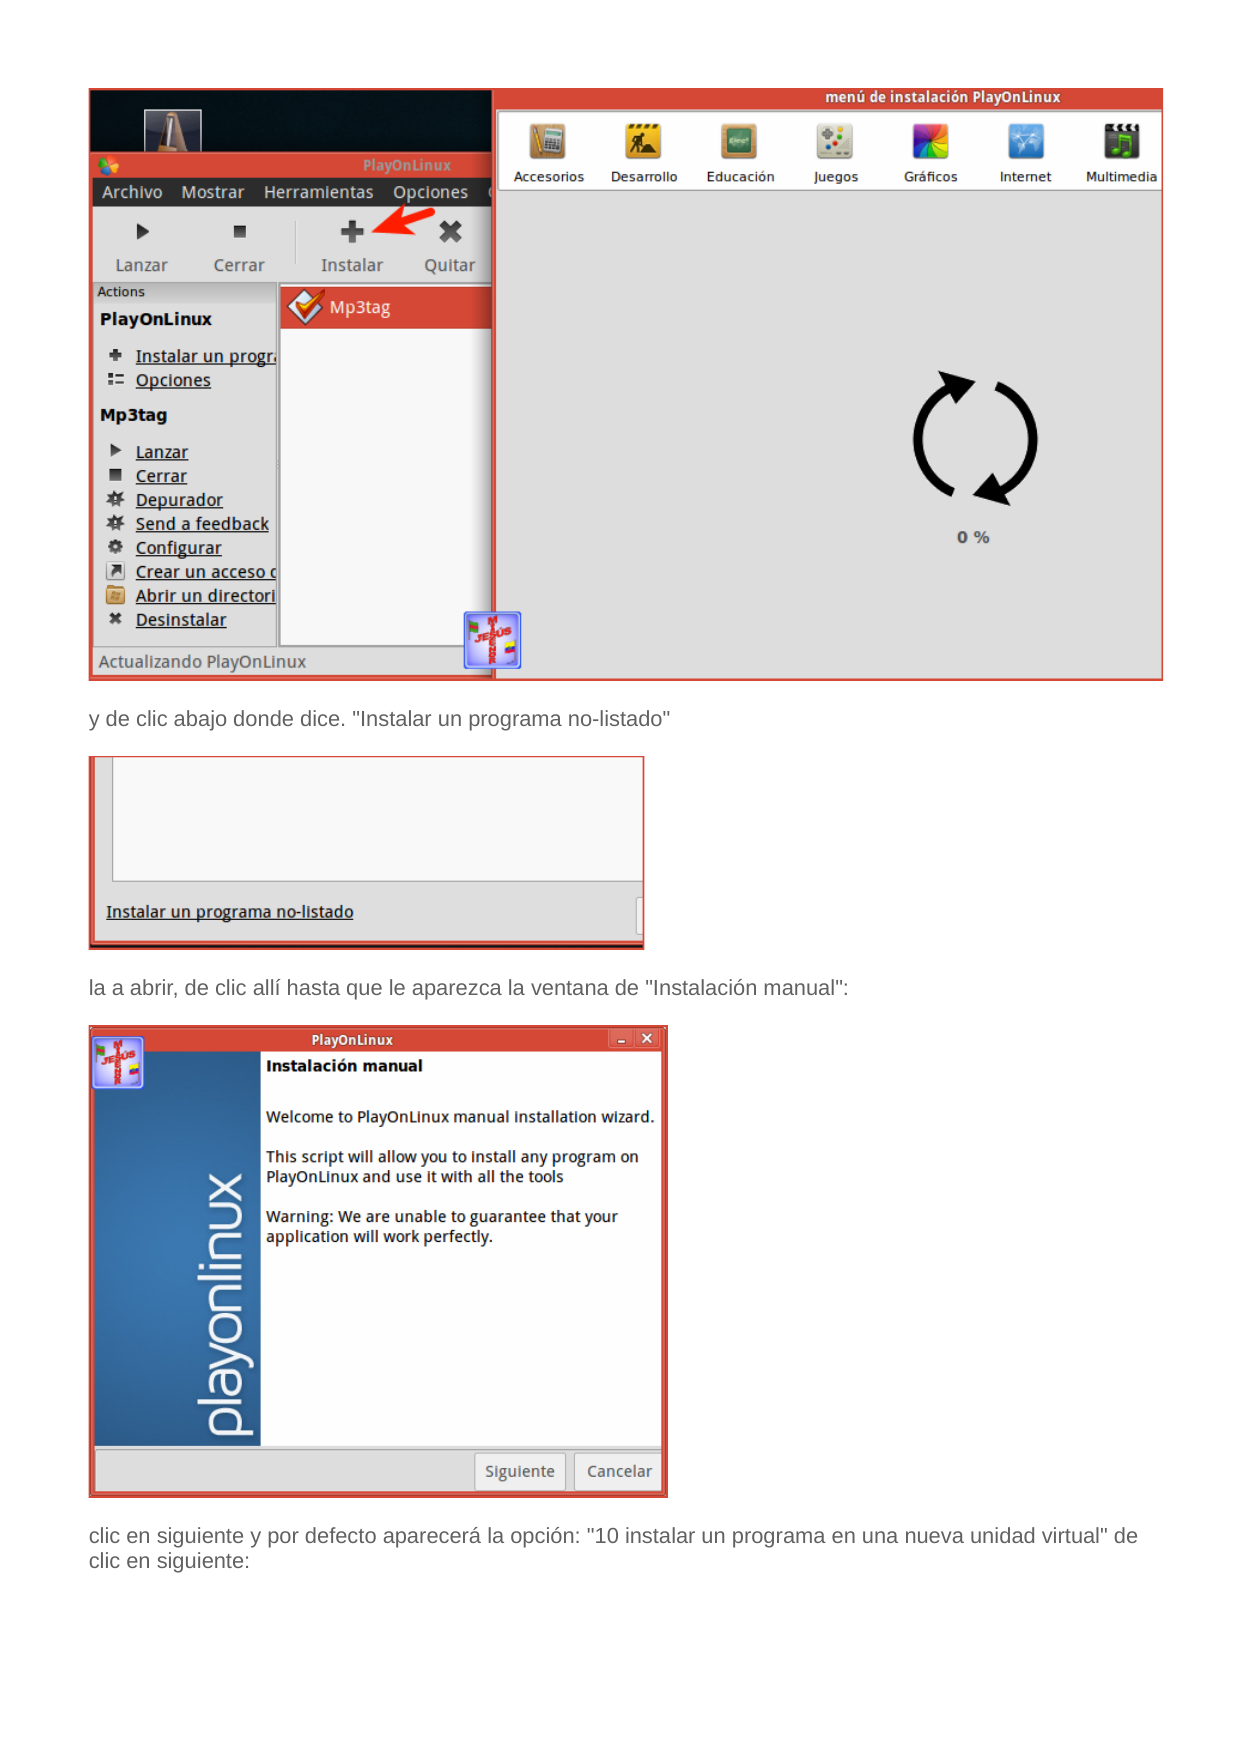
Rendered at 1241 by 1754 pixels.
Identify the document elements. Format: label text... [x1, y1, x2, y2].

picture [88, 88, 1164, 681]
picture [88, 756, 645, 950]
text y de clic abajo donde dice. "Instalar un programa no-listado" la a abrir, de clic allí hasta que le aparezca la ventana de "Instalación manual": clic en siguiente y por defecto aparecerá la opción: "10 instalar un programa en una nueva unidad virtual" de clic en siguiente: [88, 681, 1152, 1598]
picture [88, 1025, 668, 1498]
